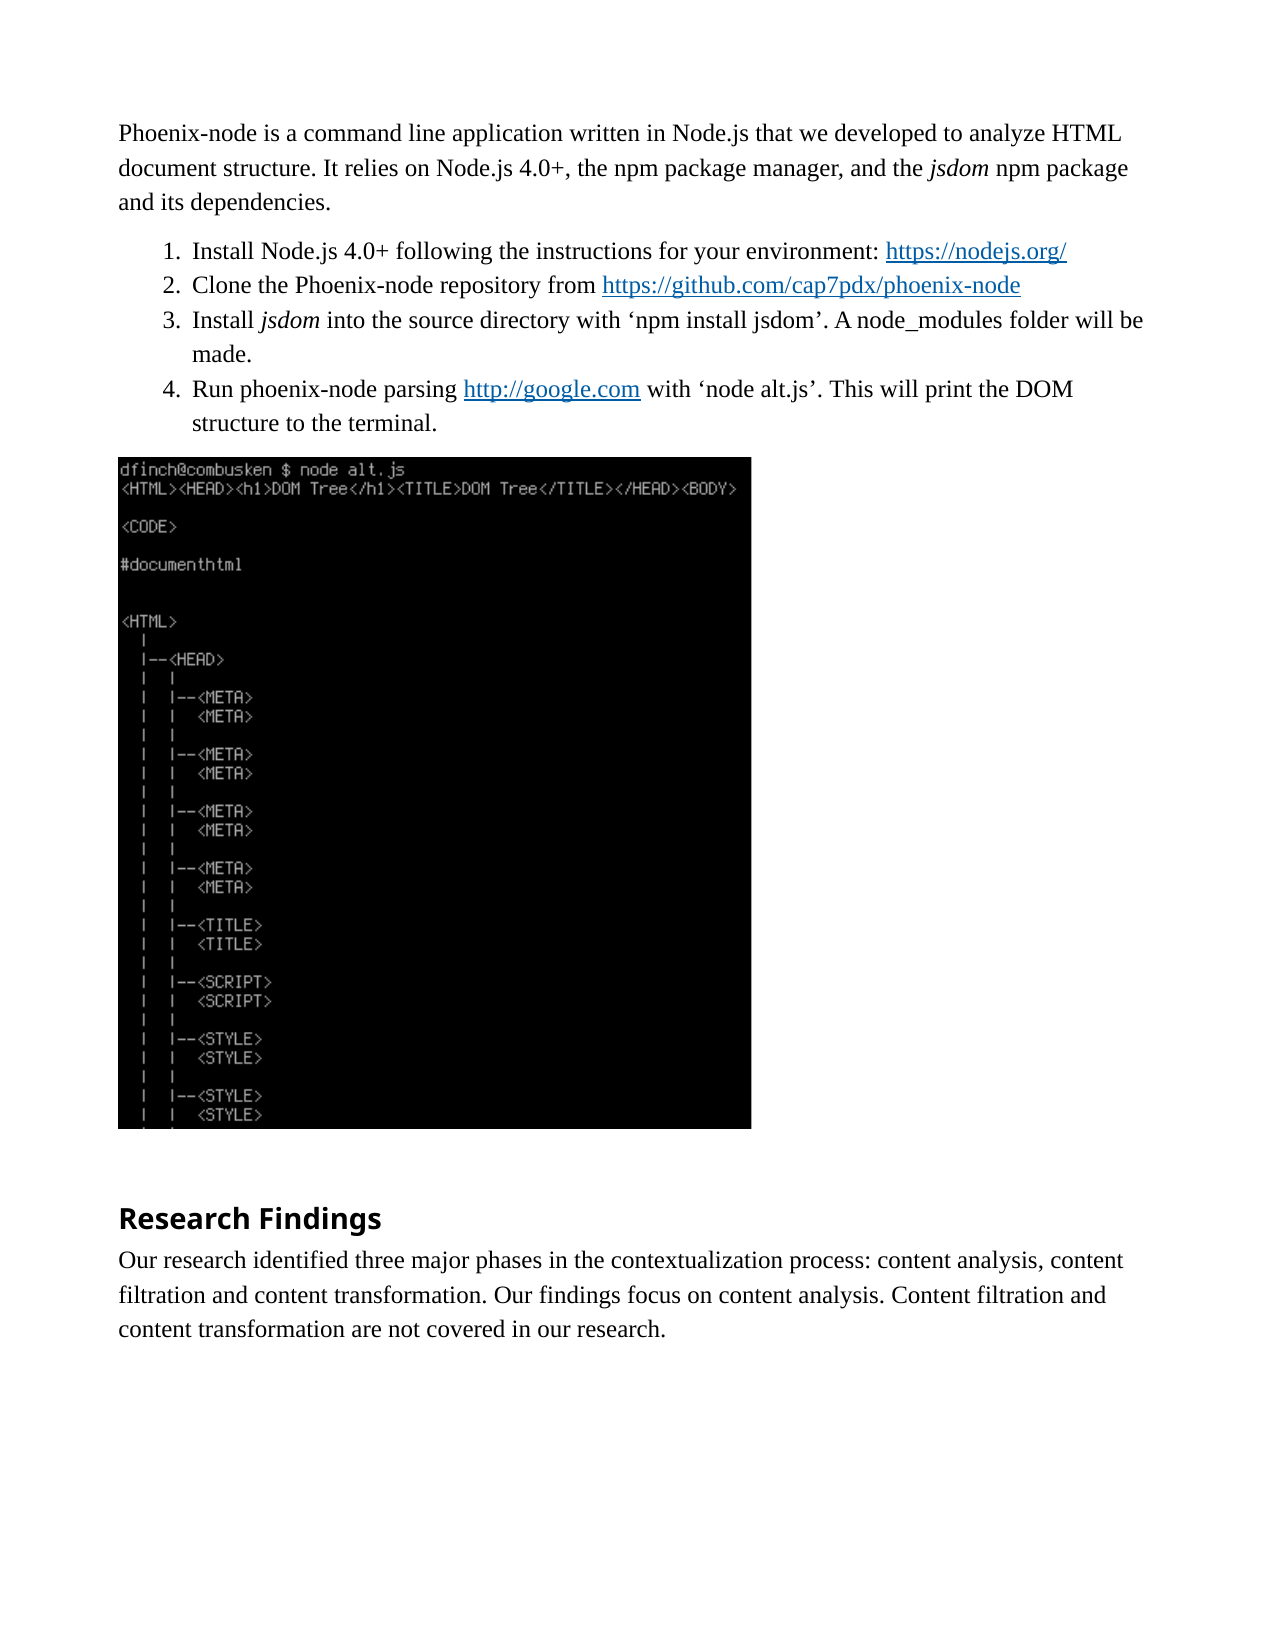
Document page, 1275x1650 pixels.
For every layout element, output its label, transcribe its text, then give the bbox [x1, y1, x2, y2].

picture [118, 457, 752, 1129]
list Install Node.js 4.0+ following the instructions for your environment: https://nodejs.org/ [162, 236, 1157, 265]
list Run phoenix-node parsing http://google.com with ‘node alt.js’. This will print the DOM structure to the terminal. [162, 374, 1157, 437]
subtitle Research Findings [118, 1198, 1157, 1238]
list Install jsdom into the source directory with ‘npm install jsdom’. A node_modules folder will be made. [162, 305, 1157, 368]
text Our research identified three major phases in the contextualization process: content analysis, content filtration and content transformation. Our findings focus on content analysis. Content filtration and content transformation are not covered in our research. [118, 1246, 1157, 1343]
text Phoenix-node is a command line application written in Node.js that we developed to analyze HTML document structure. It relies on Node.js 4.0+, the npm package manager, and the jsdom npm package and its dependencies. [118, 118, 1157, 216]
list Clone the Phoenix-node repository from https://github.com/cap7pdx/phoenix-node [162, 271, 1157, 299]
